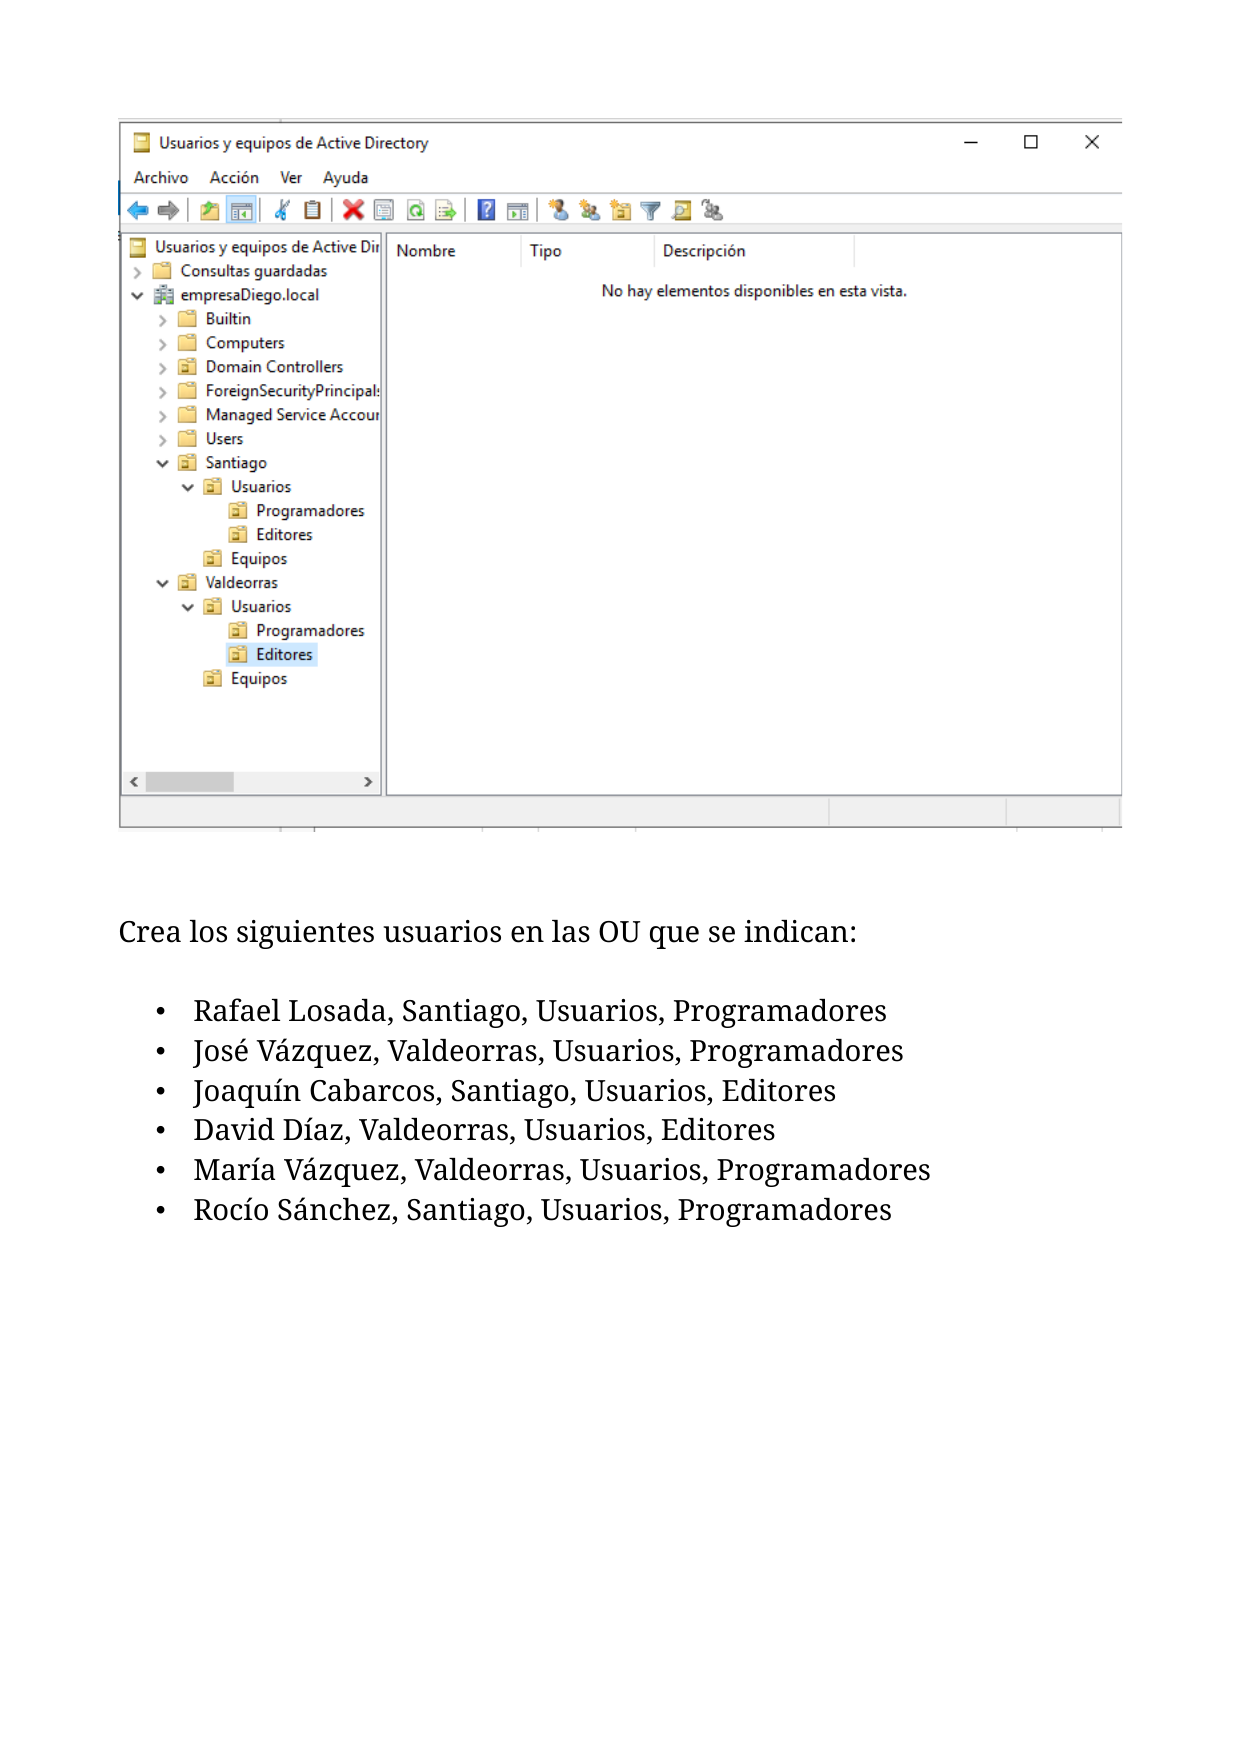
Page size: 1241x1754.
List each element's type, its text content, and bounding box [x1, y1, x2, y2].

picture [118, 118, 1123, 832]
list José Vázquez, Valdeorras, Usuarios, Programadores [156, 1030, 1122, 1070]
list Joaquín Cabarcos, Santiago, Usuarios, Editores [156, 1070, 1122, 1109]
text Crea los siguientes usuarios en las OU que se indican: [118, 911, 1122, 951]
list David Díaz, Valdeorras, Usuarios, Editores [156, 1109, 1122, 1149]
list Rafael Losada, Santiago, Usuarios, Programadores [156, 991, 1122, 1030]
list Rocío Sánchez, Santiago, Usuarios, Programadores [156, 1189, 1122, 1229]
list María Vázquez, Valdeorras, Usuarios, Programadores [156, 1149, 1122, 1189]
